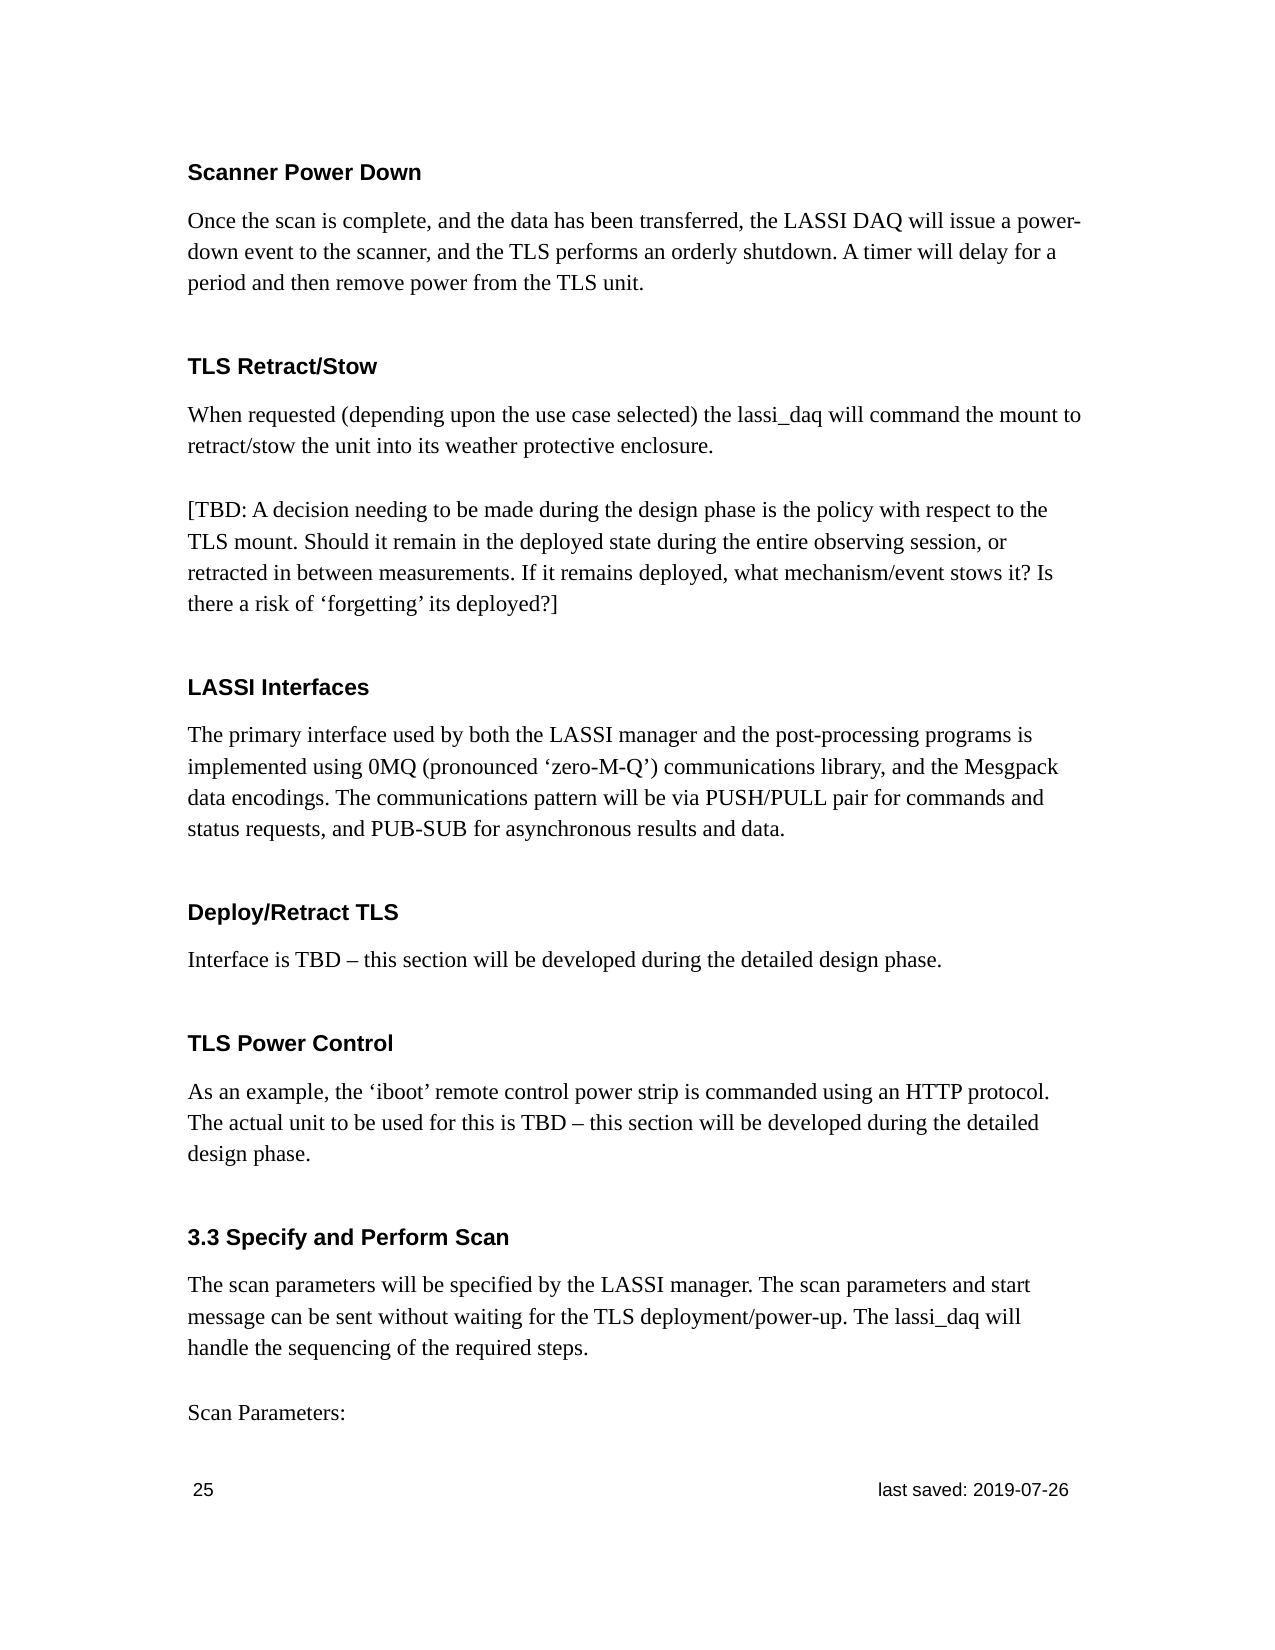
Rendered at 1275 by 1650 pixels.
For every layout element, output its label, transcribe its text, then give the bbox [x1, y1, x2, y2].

text Once the scan is complete, and the data has been transferred, the LASSI DAQ will issue a power-down event to the scanner, and the TLS performs an orderly shutdown. A timer will delay for a period and then remove power from the TLS unit. [187, 202, 1087, 296]
text Scanner Power Down [187, 150, 1087, 185]
text Deploy/Retract TLS [187, 889, 1087, 925]
text Interface is TBD – this section will be developed during the detailed design phase. [187, 942, 1087, 973]
text The primary interface used by both the LASSI manager and the post-processing programs is implemented using 0MQ (pronounced ‘zero-M-Q’) communications library, and the Mesgpack data encodings. The communications pattern will be via PUSH/PULL pair for commands and status requests, and PUB-SUB for asynchronous results and data. [187, 717, 1087, 842]
text TLS Power Control [187, 1021, 1087, 1056]
text LASSI Interfaces [187, 664, 1087, 700]
text When requested (depending upon the use case selected) the lassi_daq will command the mount to retract/stow the unit into its weather protective enclosure. [187, 396, 1087, 458]
text [TBD: A decision needing to be made during the design phase is the policy with respect to the TLS mount. Should it remain in the deployed state during the entire observing session, or retracted in between measurements. If it remains deployed, what mechanism/event stows it? Is there a risk of ‘forgetting’ its deployed?] [187, 492, 1087, 617]
text TLS Retract/Stow [187, 344, 1087, 379]
text The scan parameters will be specified by the LASSI manager. The scan parameters and start message can be sent without waiting for the TLS deployment/power-up. The lassi_daq will handle the sequencing of the required steps. [187, 1267, 1087, 1360]
text As an example, the ‘iboot’ remote control power strip is commanded using an HTTP protocol. The actual unit to be used for this is TBD – this section will be developed during the detailed design phase. [187, 1073, 1087, 1167]
text 3.3 Specify and Perform Scan [187, 1214, 1087, 1250]
text Scan Parameters: [187, 1394, 1087, 1425]
